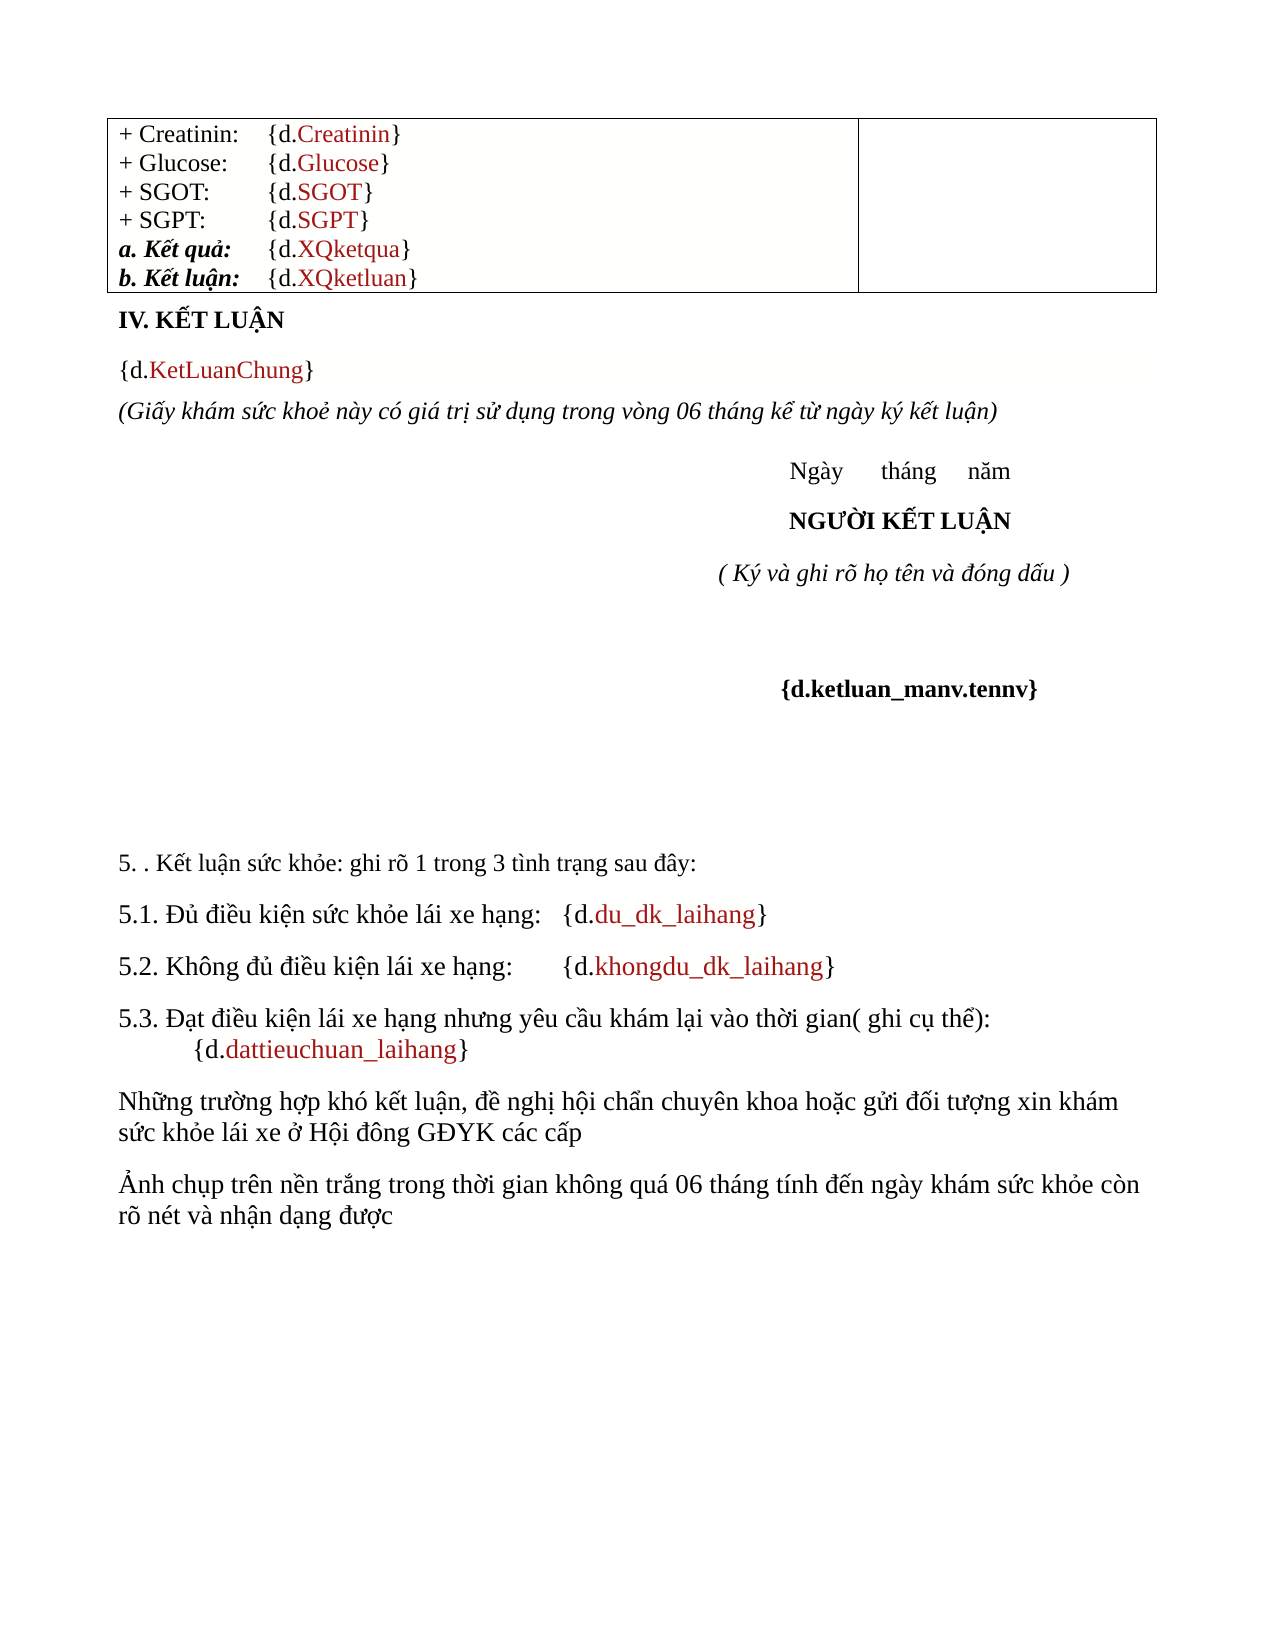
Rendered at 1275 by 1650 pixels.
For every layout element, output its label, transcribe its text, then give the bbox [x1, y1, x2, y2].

text 5.1. Đủ điều kiện sức khỏe lái xe hạng: {d.du_dk_laihang} [118, 898, 1157, 929]
text 5.3. Đạt điều kiện lái xe hạng nhưng yêu cầu khám lại vào thời gian( ghi cụ thể): {d.dattieuchuan_laihang} [118, 1002, 1157, 1064]
text NGƯỜI KẾT LUẬN [643, 506, 1157, 535]
text 5. . Kết luận sức khỏe: ghi rõ 1 trong 3 tình trạng sau đây: [118, 848, 1157, 877]
text ( Ký và ghi rõ họ tên và đóng dấu ) [718, 558, 1157, 586]
text Ảnh chụp trên nền trắng trong thời gian không quá 06 tháng tính đến ngày khám sức khỏe còn rõ nét và nhận dạng được [118, 1168, 1157, 1230]
text Những trường hợp khó kết luận, đề nghị hội chẩn chuyên khoa hoặc gửi đối tượng xin khám sức khỏe lái xe ở Hội đông GĐYK các cấp [118, 1085, 1157, 1147]
text (Giấy khám sức khoẻ này có giá trị sử dụng trong vòng 06 tháng kể từ ngày ký kết luận) [118, 396, 1157, 425]
table_cell [859, 119, 1156, 292]
text {d.ketluan_manv.tennv} [718, 674, 1157, 702]
text Ngày tháng năm [643, 456, 1157, 485]
text {d.KetLuanChung} [118, 355, 1157, 384]
text IV. KẾT LUẬN [118, 305, 1157, 334]
text 5.2. Không đủ điều kiện lái xe hạng: {d.khongdu_dk_laihang} [118, 950, 1157, 981]
